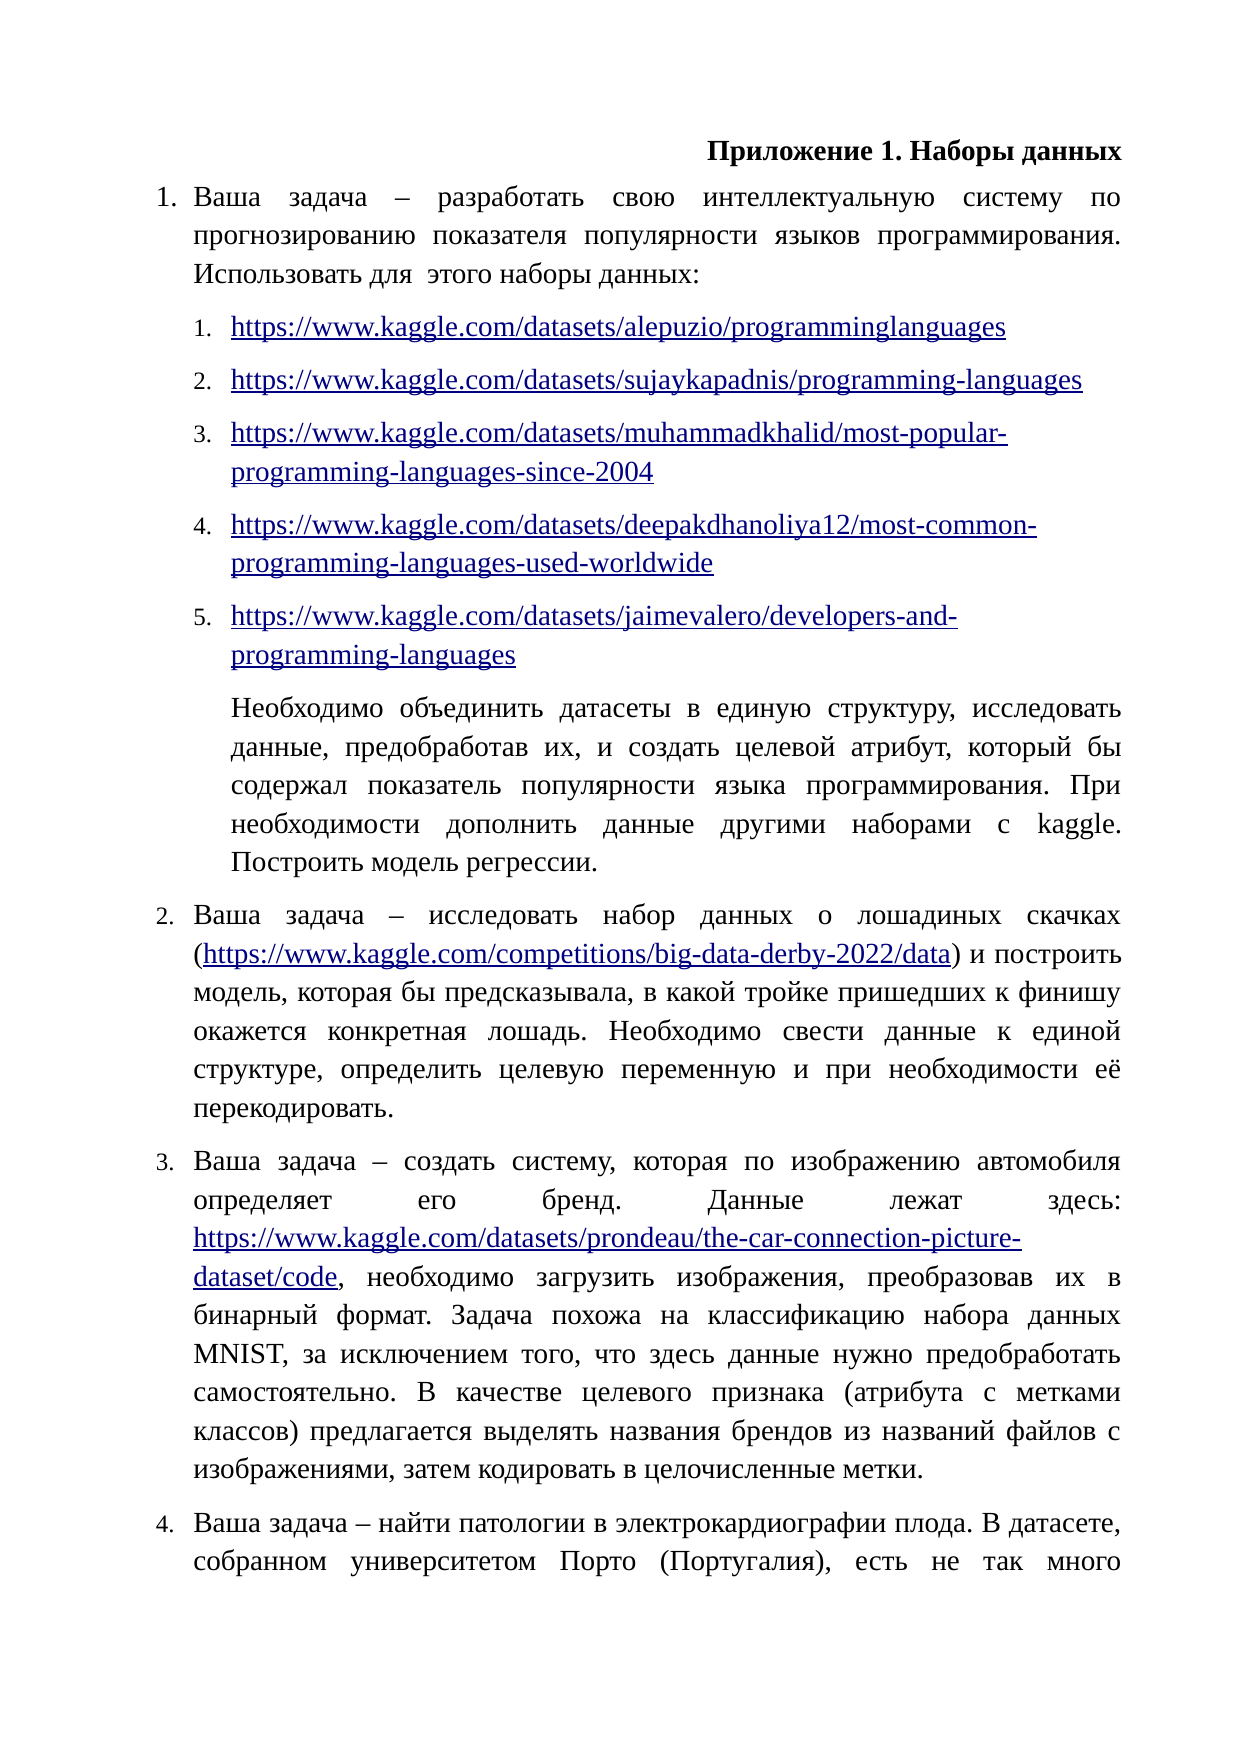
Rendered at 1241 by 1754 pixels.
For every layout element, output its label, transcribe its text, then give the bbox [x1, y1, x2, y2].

list Ваша задача – найти патологии в электрокардиографии плода. В датасете, собранном университетом Порто (Португалия), есть не так много [156, 1505, 1122, 1577]
list Необходимо объединить датасеты в единую структуру, исследовать данные, предобработав их, и создать целевой атрибут, который бы содержал показатель популярности языка программирования. При необходимости дополнить данные другими наборами с kaggle. Построить модель регрессии. [193, 690, 1122, 878]
list https://www.kaggle.com/datasets/muhammadkhalid/most-popular-programming-languages-since-2004 [193, 415, 1122, 487]
subtitle Приложение 1. Наборы данных [118, 133, 1122, 166]
list Ваша задача – разработать свою интеллектуальную систему по прогнозированию показателя популярности языков программирования. Использовать для этого наборы данных: [156, 179, 1122, 289]
list https://www.kaggle.com/datasets/jaimevalero/developers-and-programming-languages [193, 598, 1122, 671]
list https://www.kaggle.com/datasets/deepakdhanoliya12/most-common-programming-languages-used-worldwide [193, 507, 1122, 579]
list https://www.kaggle.com/datasets/alepuzio/programminglanguages [193, 309, 1122, 342]
list Ваша задача – создать систему, которая по изображению автомобиля определяет его бренд. Данные лежат здесь: https://www.kaggle.com/datasets/prondeau/the-car-connection-picture-dataset/code, необходимо загрузить изображения, преобразовав их в бинарный формат. Задача похожа на классификацию набора данных MNIST, за исключением того, что здесь данные нужно предобработать самостоятельно. В качестве целевого признака (атрибута с метками классов) предлагается выделять названия брендов из названий файлов с изображениями, затем кодировать в целочисленные метки. [156, 1143, 1122, 1485]
list https://www.kaggle.com/datasets/sujaykapadnis/programming-languages [193, 362, 1122, 396]
list Ваша задача – исследовать набор данных о лошадиных скачках (https://www.kaggle.com/competitions/big-data-derby-2022/data) и построить модель, которая бы предсказывала, в какой тройке пришедших к финишу окажется конкретная лошадь. Необходимо свести данные к единой структуре, определить целевую переменную и при необходимости её перекодировать. [156, 897, 1122, 1124]
